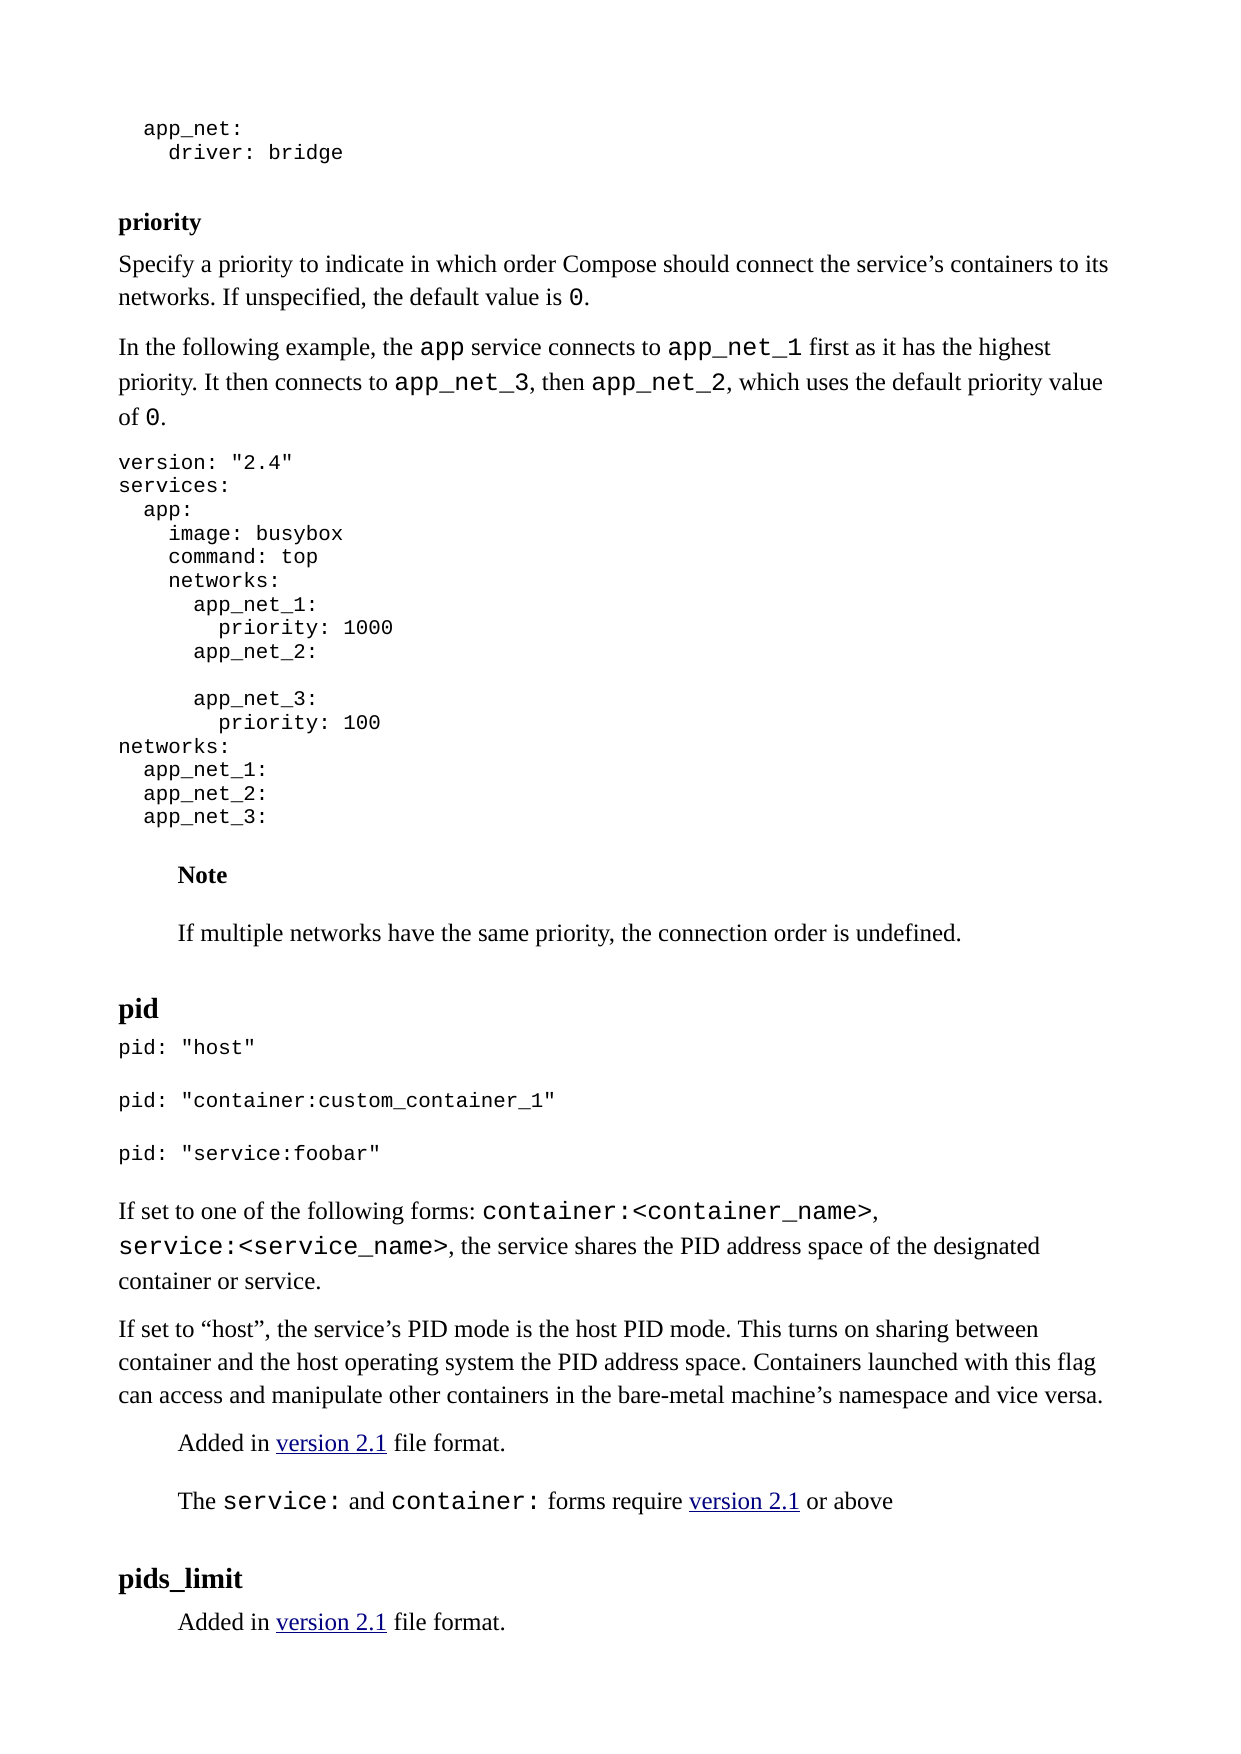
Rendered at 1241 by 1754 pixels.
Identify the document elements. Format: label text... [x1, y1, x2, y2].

text app_net_2: [118, 641, 1122, 665]
text command: top [118, 546, 1122, 570]
text app_net_2: [118, 783, 1122, 807]
text If multiple networks have the same priority, the connection order is undefined. [177, 918, 1063, 947]
text networks: [118, 570, 1122, 594]
text app_net: [118, 118, 1122, 142]
text pid: "service:foobar" [118, 1143, 1122, 1167]
text services: [118, 476, 1122, 499]
text networks: [118, 736, 1122, 759]
text priority: 1000 [118, 617, 1122, 641]
text driver: bridge [118, 142, 1122, 165]
subtitle pids_limit [118, 1561, 1122, 1594]
text Added in version 2.1 file format. [177, 1607, 1063, 1636]
text version: "2.4" [118, 452, 1122, 476]
text In the following example, the app service connects to app_net_1 first as it has the highest priority. It then connects to app_net_3, then app_net_2, which uses the default priority value of 0. [118, 332, 1122, 433]
text app_net_3: [118, 807, 1122, 830]
text pid: "host" [118, 1037, 1122, 1060]
text app: [118, 499, 1122, 523]
subtitle priority [118, 207, 1122, 236]
text app_net_1: [118, 594, 1122, 617]
text Specify a priority to indicate in which order Compose should connect the service’s containers to its networks. If unspecified, the default value is 0. [118, 249, 1122, 312]
text app_net_3: [118, 688, 1122, 712]
subtitle pid [118, 991, 1122, 1024]
text priority: 100 [118, 712, 1122, 736]
text app_net_1: [118, 759, 1122, 783]
text Added in version 2.1 file format. [177, 1428, 1063, 1456]
text Note [177, 860, 1063, 888]
text image: busybox [118, 523, 1122, 546]
text The service: and container: forms require version 2.1 or above [177, 1486, 1063, 1517]
text If set to “host”, the service’s PID mode is the host PID mode. This turns on sharing between container and the host operating system the PID address space. Containers launched with this flag can access and manipulate other containers in the bare-metal machine’s namespace and vice versa. [118, 1314, 1122, 1409]
text pid: "container:custom_container_1" [118, 1090, 1122, 1113]
text If set to one of the following forms: container:<container_name>, service:<service_name>, the service shares the PID address space of the designated container or service. [118, 1196, 1122, 1295]
